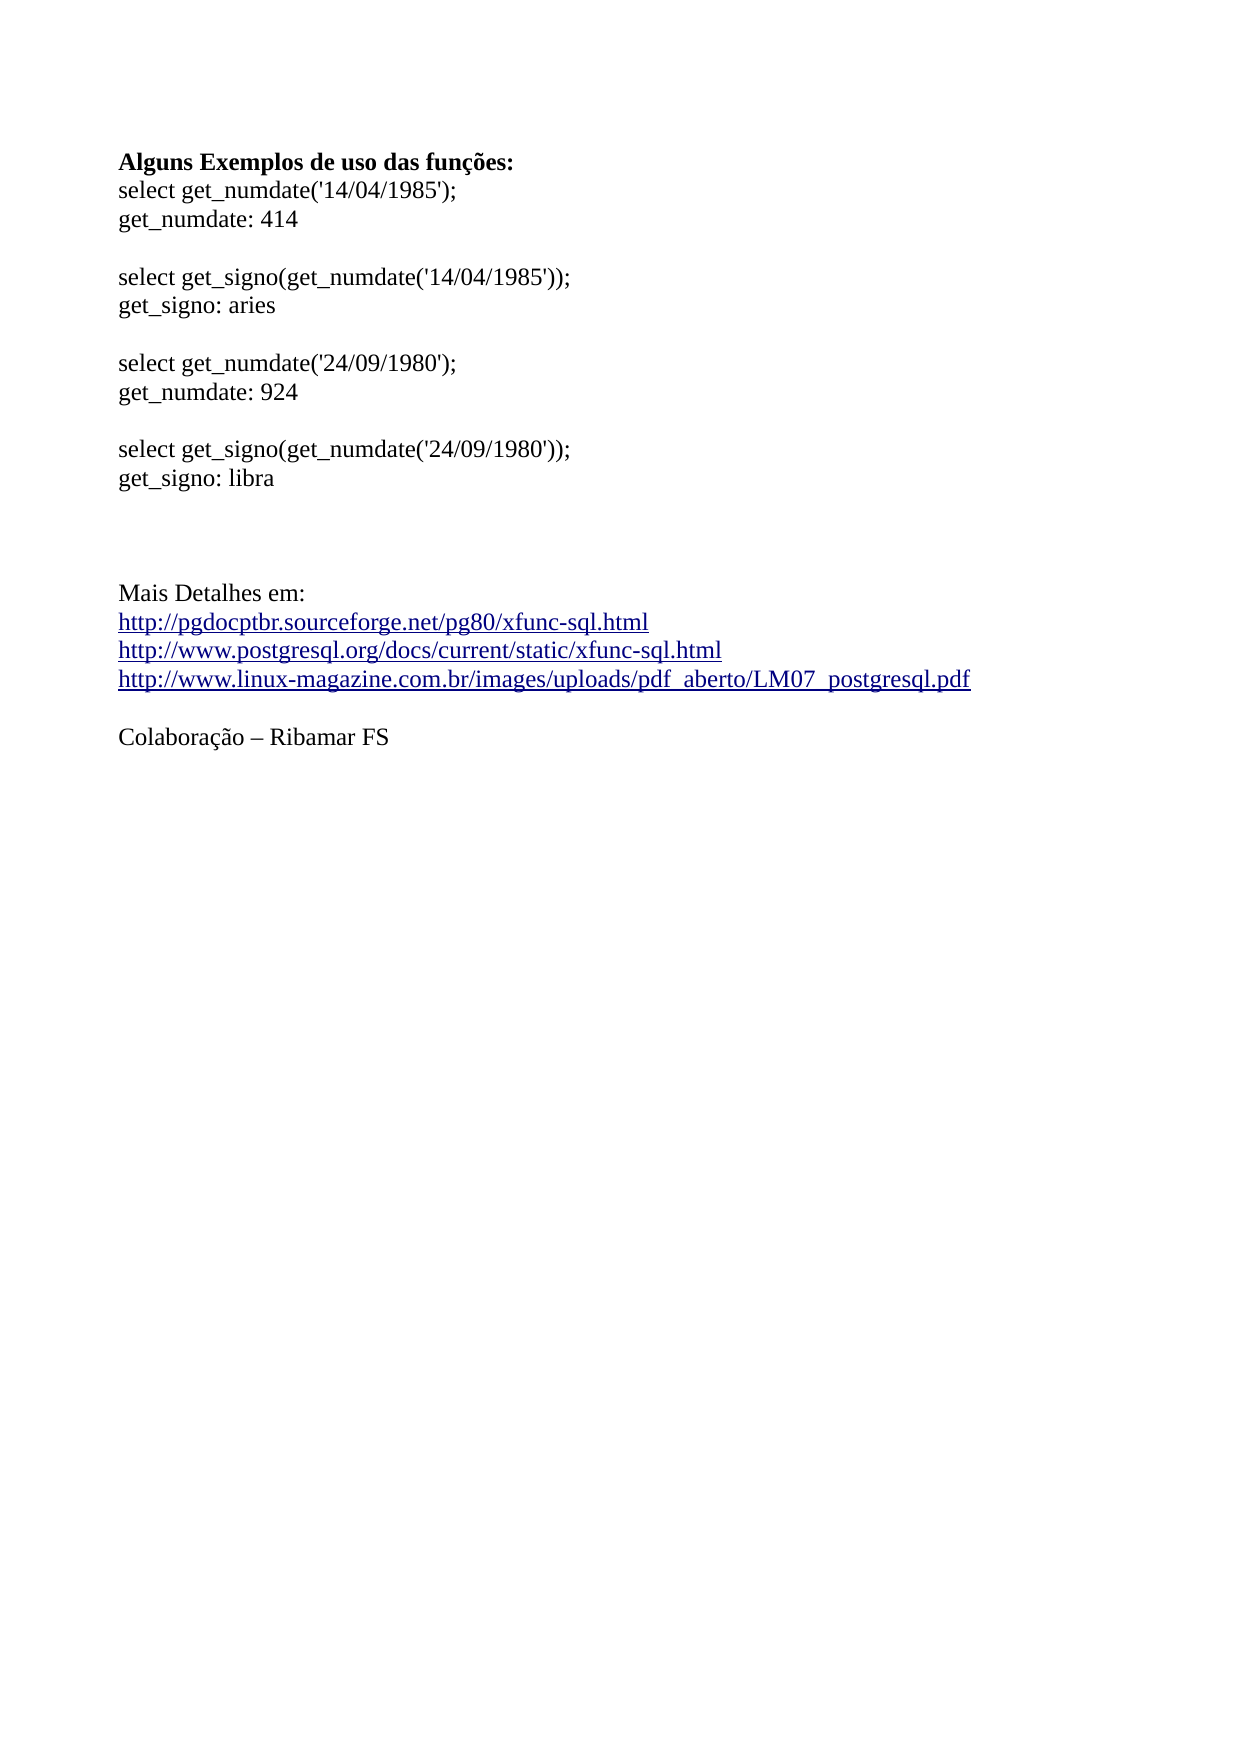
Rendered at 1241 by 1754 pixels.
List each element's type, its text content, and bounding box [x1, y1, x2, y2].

text http://www.linux-magazine.com.br/images/uploads/pdf_aberto/LM07_postgresql.pdf [118, 664, 1122, 693]
text http://pgdocptbr.sourceforge.net/pg80/xfunc-sql.html [118, 607, 1122, 636]
text get_signo: aries [118, 291, 1122, 319]
text get_numdate: 414 [118, 204, 1122, 233]
text select get_signo(get_numdate('24/09/1980')); [118, 434, 1122, 463]
text Colaboração – Ribamar FS [118, 722, 1122, 751]
text Mais Detalhes em: [118, 578, 1122, 607]
text get_numdate: 924 [118, 377, 1122, 406]
text http://www.postgresql.org/docs/current/static/xfunc-sql.html [118, 636, 1122, 664]
text select get_signo(get_numdate('14/04/1985')); [118, 262, 1122, 291]
text select get_numdate('14/04/1985'); [118, 176, 1122, 204]
text Alguns Exemplos de uso das funções: [118, 147, 1122, 176]
text get_signo: libra [118, 463, 1122, 492]
text select get_numdate('24/09/1980'); [118, 348, 1122, 377]
